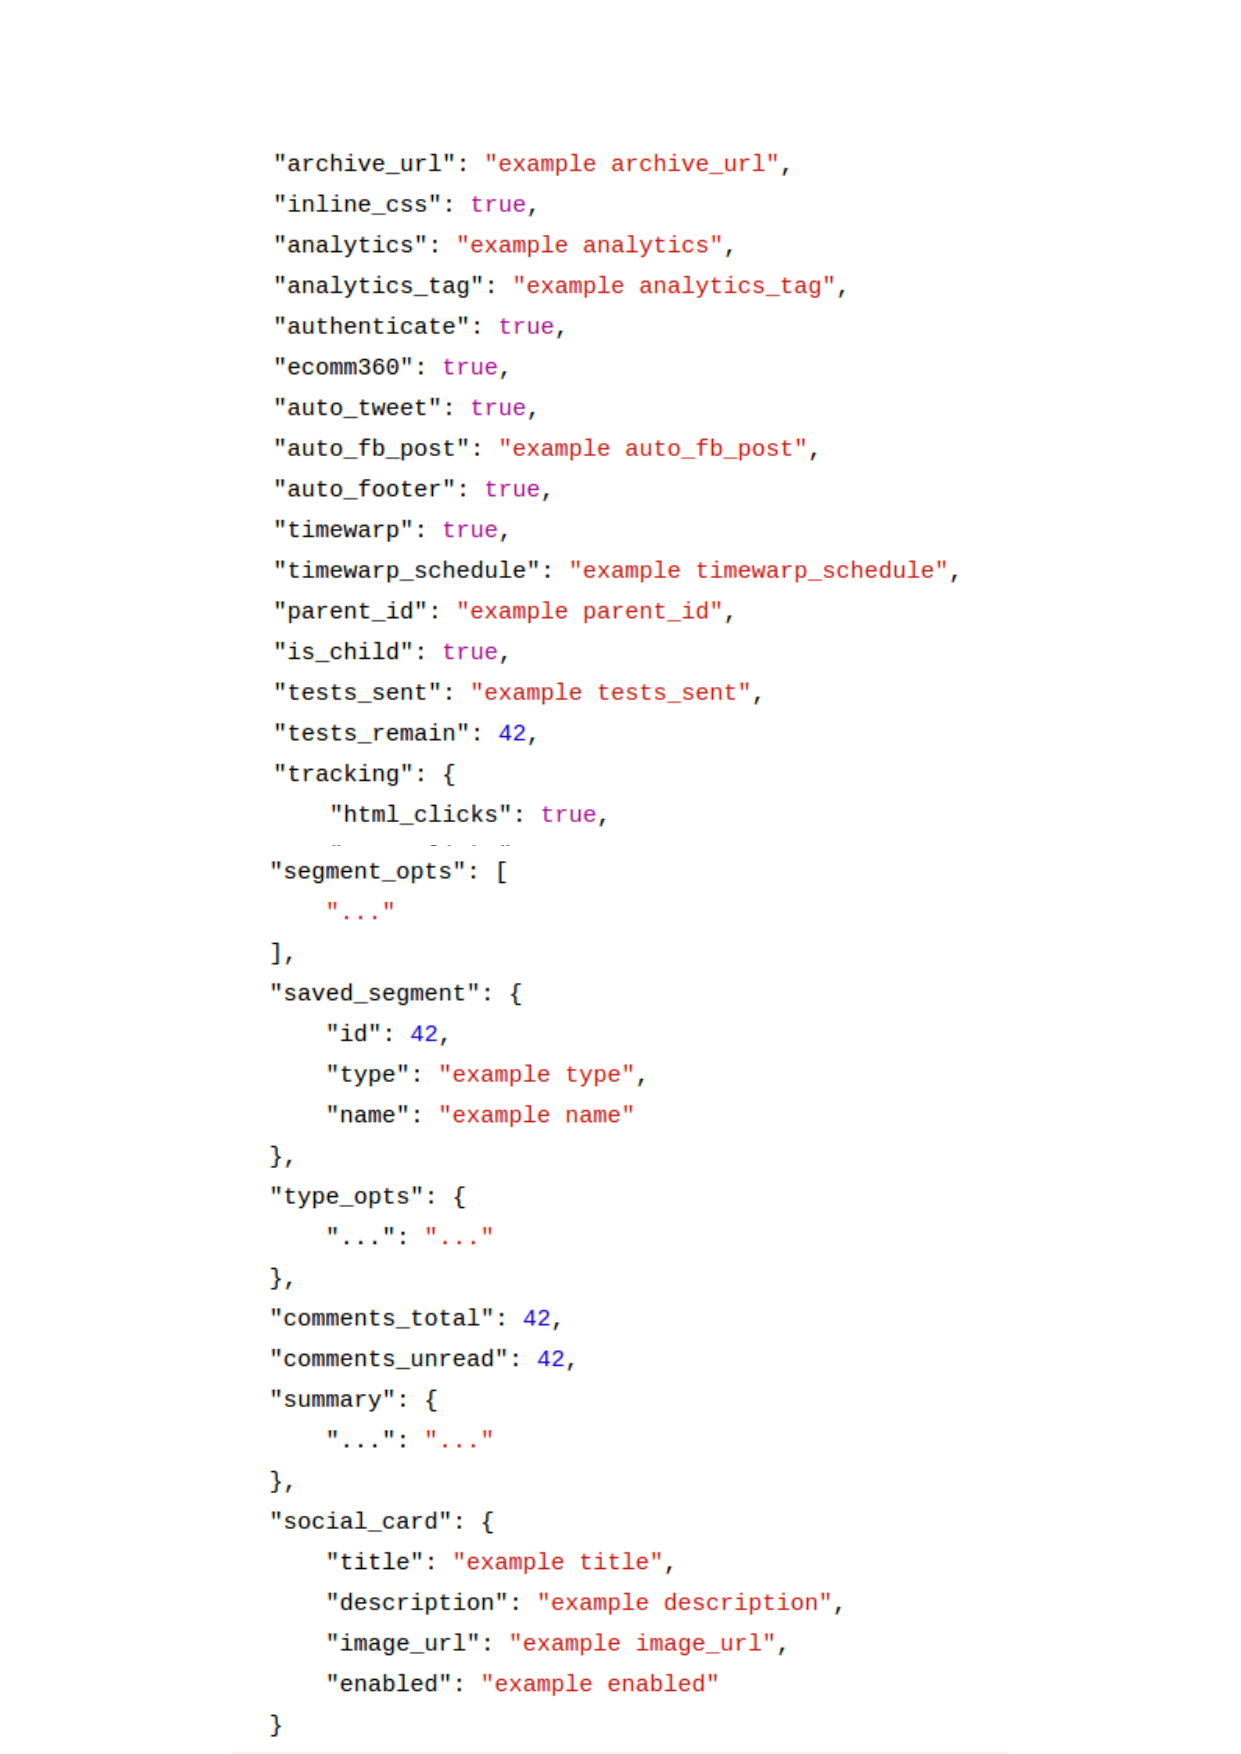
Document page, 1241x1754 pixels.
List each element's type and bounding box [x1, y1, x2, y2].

picture [231, 151, 1009, 1754]
